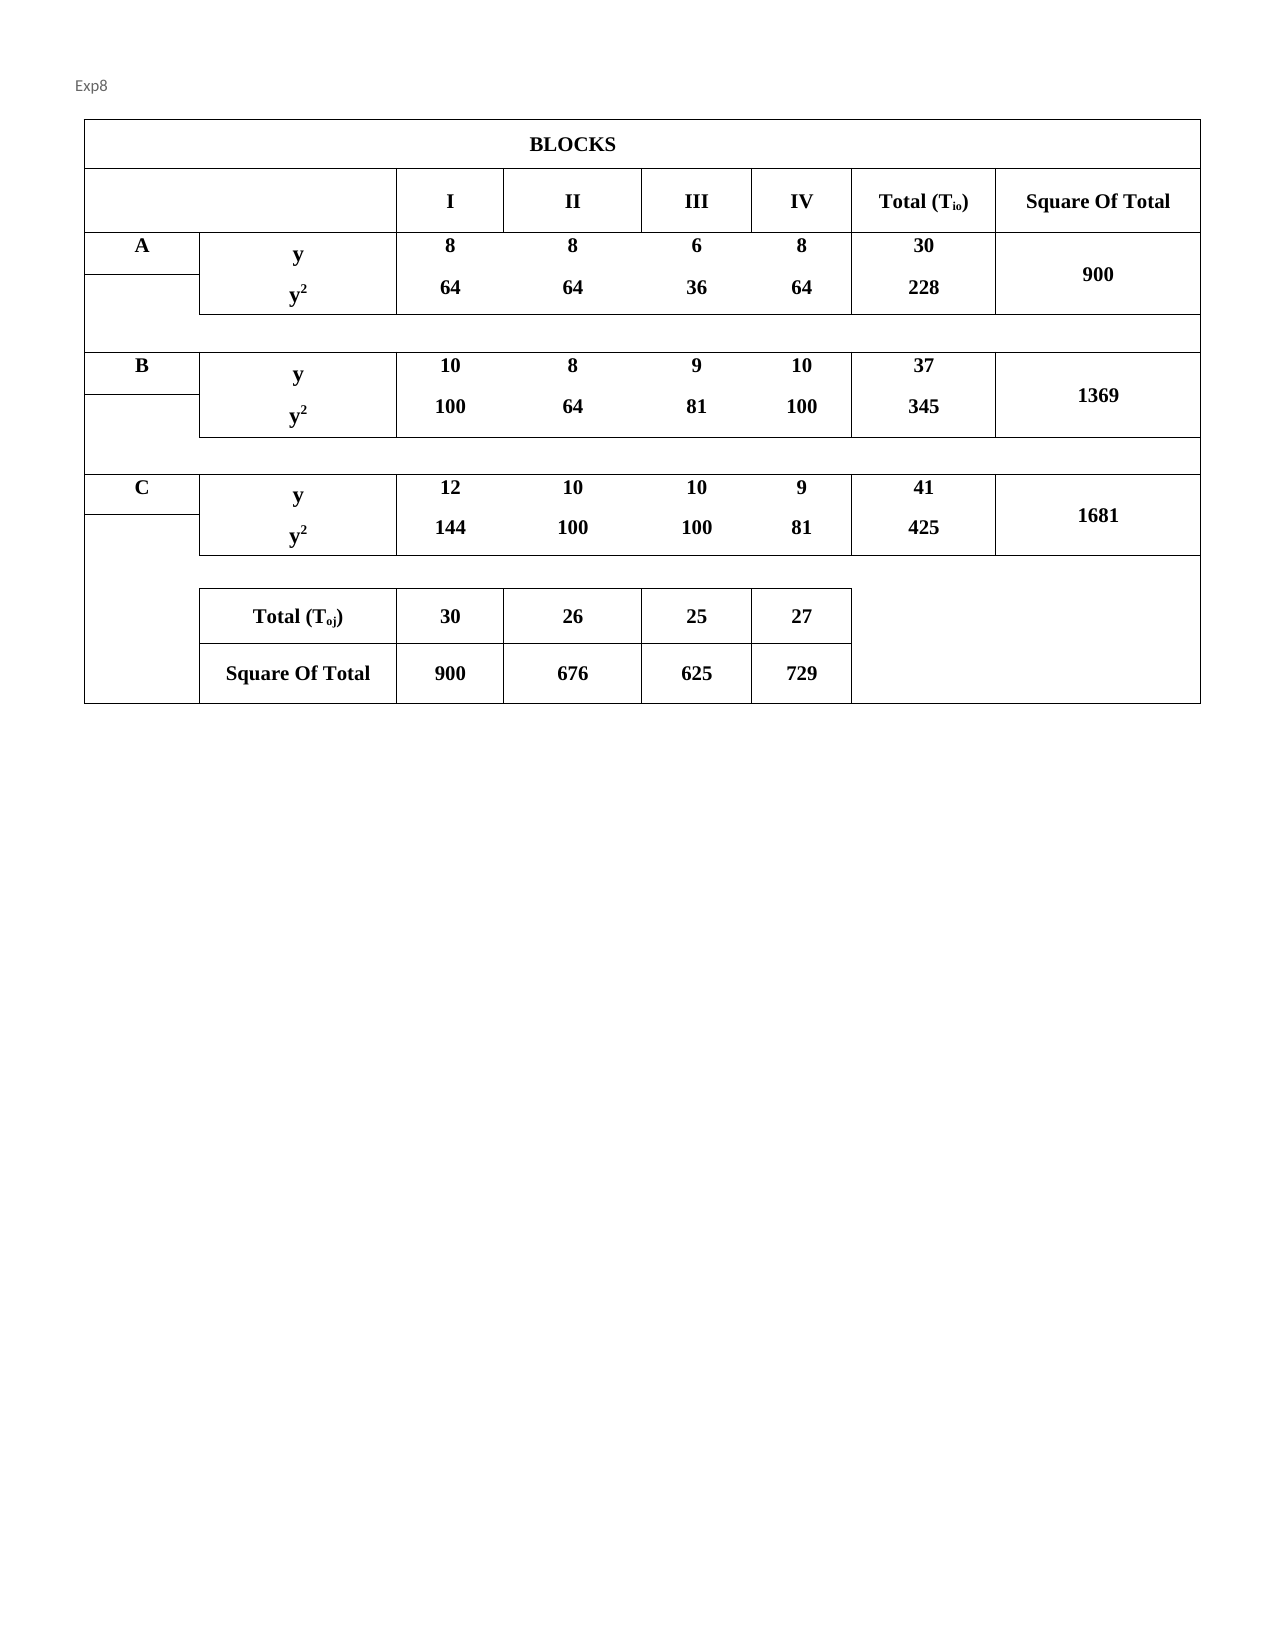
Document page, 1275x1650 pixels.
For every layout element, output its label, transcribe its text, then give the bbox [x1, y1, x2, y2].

table_cell 228 [852, 274, 995, 314]
table_cell 1369 [996, 353, 1200, 437]
table_cell [85, 555, 199, 703]
table_cell 27 [752, 589, 851, 643]
table_cell 36 [641, 274, 752, 314]
table_cell 37 [852, 353, 995, 393]
table_header [641, 120, 752, 168]
table_cell 64 [752, 274, 851, 314]
table_cell 9 [641, 353, 752, 393]
table_cell [200, 556, 396, 588]
table_cell 100 [397, 394, 504, 437]
table_cell Square Of Total [200, 644, 396, 703]
table_cell 10 [397, 353, 504, 393]
table_header [85, 120, 199, 168]
table_cell 10 [752, 353, 851, 393]
table_cell [200, 169, 396, 232]
table_cell 30 [852, 233, 995, 274]
table_cell [200, 315, 396, 352]
table_cell [641, 556, 752, 588]
table_header BLOCKS [504, 120, 641, 168]
table_cell 30 [397, 589, 503, 643]
table_cell [752, 315, 851, 352]
table_cell [641, 438, 752, 474]
table_cell 12 [397, 475, 504, 514]
table_cell 1681 [996, 475, 1200, 554]
table_cell Total (Tio) [852, 169, 995, 232]
table_header [996, 120, 1200, 168]
table_cell 10 [641, 475, 752, 514]
table_cell y [200, 233, 396, 274]
table_cell y [200, 475, 396, 514]
table_cell 425 [852, 514, 995, 554]
table_cell [85, 395, 199, 474]
table_cell 900 [397, 644, 503, 703]
table_cell [504, 315, 641, 352]
table_cell Total (Toj) [200, 589, 396, 643]
table_cell 345 [852, 394, 995, 437]
table_cell 676 [504, 644, 641, 703]
table_cell 625 [642, 644, 751, 703]
table_cell y [200, 353, 396, 393]
table_cell [85, 515, 199, 554]
table_cell 25 [642, 589, 751, 643]
table_cell C [85, 475, 199, 514]
table_cell 8 [397, 233, 504, 274]
table_header [752, 120, 851, 168]
table_cell 8 [504, 353, 641, 393]
table_cell 64 [504, 274, 641, 314]
table_header [396, 120, 504, 168]
table_cell [752, 556, 851, 588]
table_cell [851, 315, 996, 352]
table_cell 64 [504, 394, 641, 437]
table_cell [85, 275, 199, 352]
table_cell II [504, 169, 641, 232]
table_cell A [85, 233, 199, 274]
table_cell [396, 438, 504, 474]
table_cell [200, 438, 396, 474]
table_cell y2 [200, 274, 396, 314]
table_cell 900 [996, 233, 1200, 314]
table_cell 26 [504, 589, 641, 643]
table_cell 8 [504, 233, 641, 274]
table_cell [851, 556, 1200, 703]
table_cell [396, 556, 504, 588]
table_cell [851, 438, 996, 474]
table_cell 100 [641, 514, 752, 554]
table_cell [85, 169, 199, 232]
table_header [851, 120, 996, 168]
text Exp8 [75, 75, 1200, 95]
table_cell Square Of Total [996, 169, 1200, 232]
table_cell 6 [641, 233, 752, 274]
table_cell 100 [504, 514, 641, 554]
table_cell B [85, 353, 199, 393]
table_cell [752, 438, 851, 474]
table_cell [641, 315, 752, 352]
table_cell 9 [752, 475, 851, 514]
table_cell y2 [200, 394, 396, 437]
table_cell 81 [641, 394, 752, 437]
table_cell IV [752, 169, 851, 232]
table_cell 729 [752, 644, 851, 703]
table_cell 10 [504, 475, 641, 514]
table_cell [996, 315, 1200, 352]
table_cell 41 [852, 475, 995, 514]
table_cell [504, 556, 641, 588]
table_cell I [397, 169, 503, 232]
table_cell 81 [752, 514, 851, 554]
table_cell [996, 438, 1200, 474]
table_cell [396, 315, 504, 352]
table_cell 144 [397, 514, 504, 554]
table_cell 100 [752, 394, 851, 437]
table_cell y2 [200, 514, 396, 554]
table_cell [504, 438, 641, 474]
table_cell 64 [397, 274, 504, 314]
table_header [200, 120, 396, 168]
table_cell 8 [752, 233, 851, 274]
table_cell III [642, 169, 751, 232]
